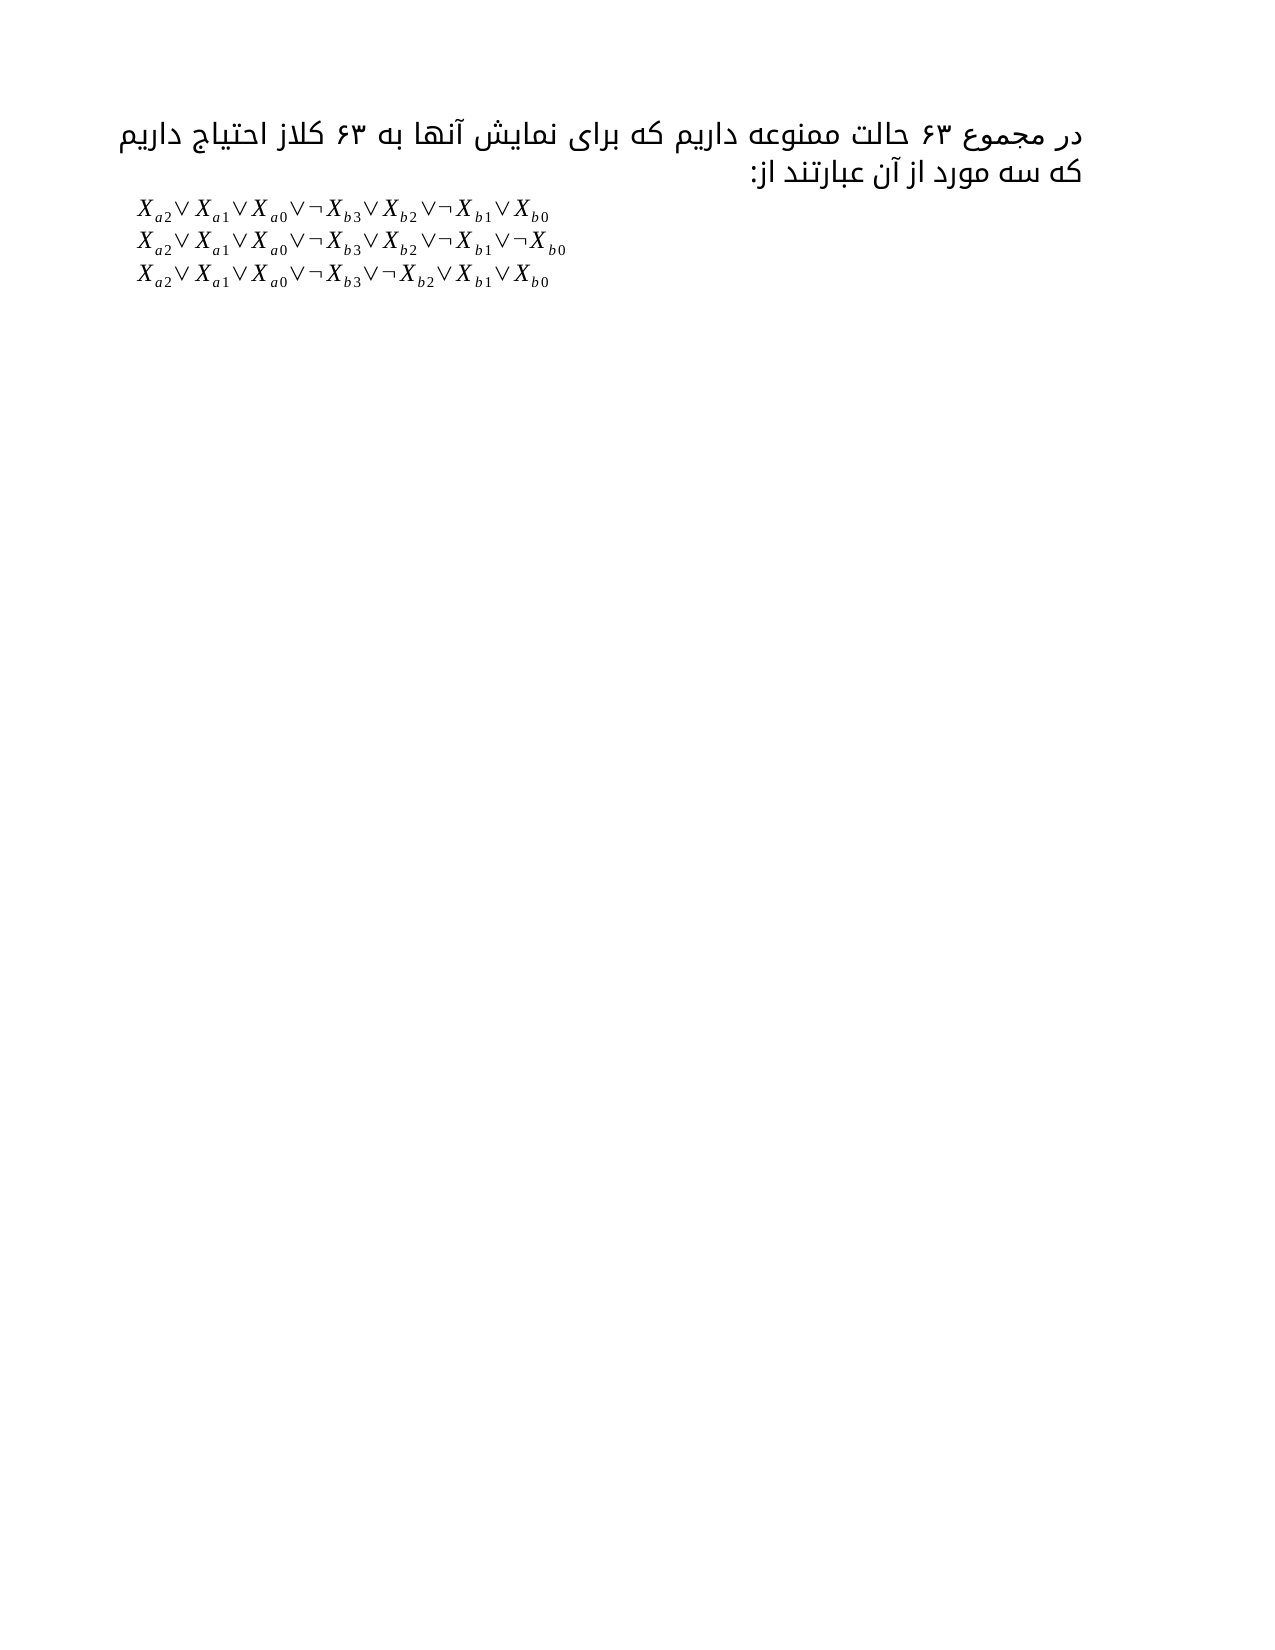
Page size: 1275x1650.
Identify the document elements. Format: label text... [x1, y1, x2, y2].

text در مجموع ۶۳ حالت ممنوعه داریم که برای نمایش آنها به ۶۳ کلاز احتیاج داریم که سه مورد از آن عبارتند از: [118, 118, 1083, 194]
